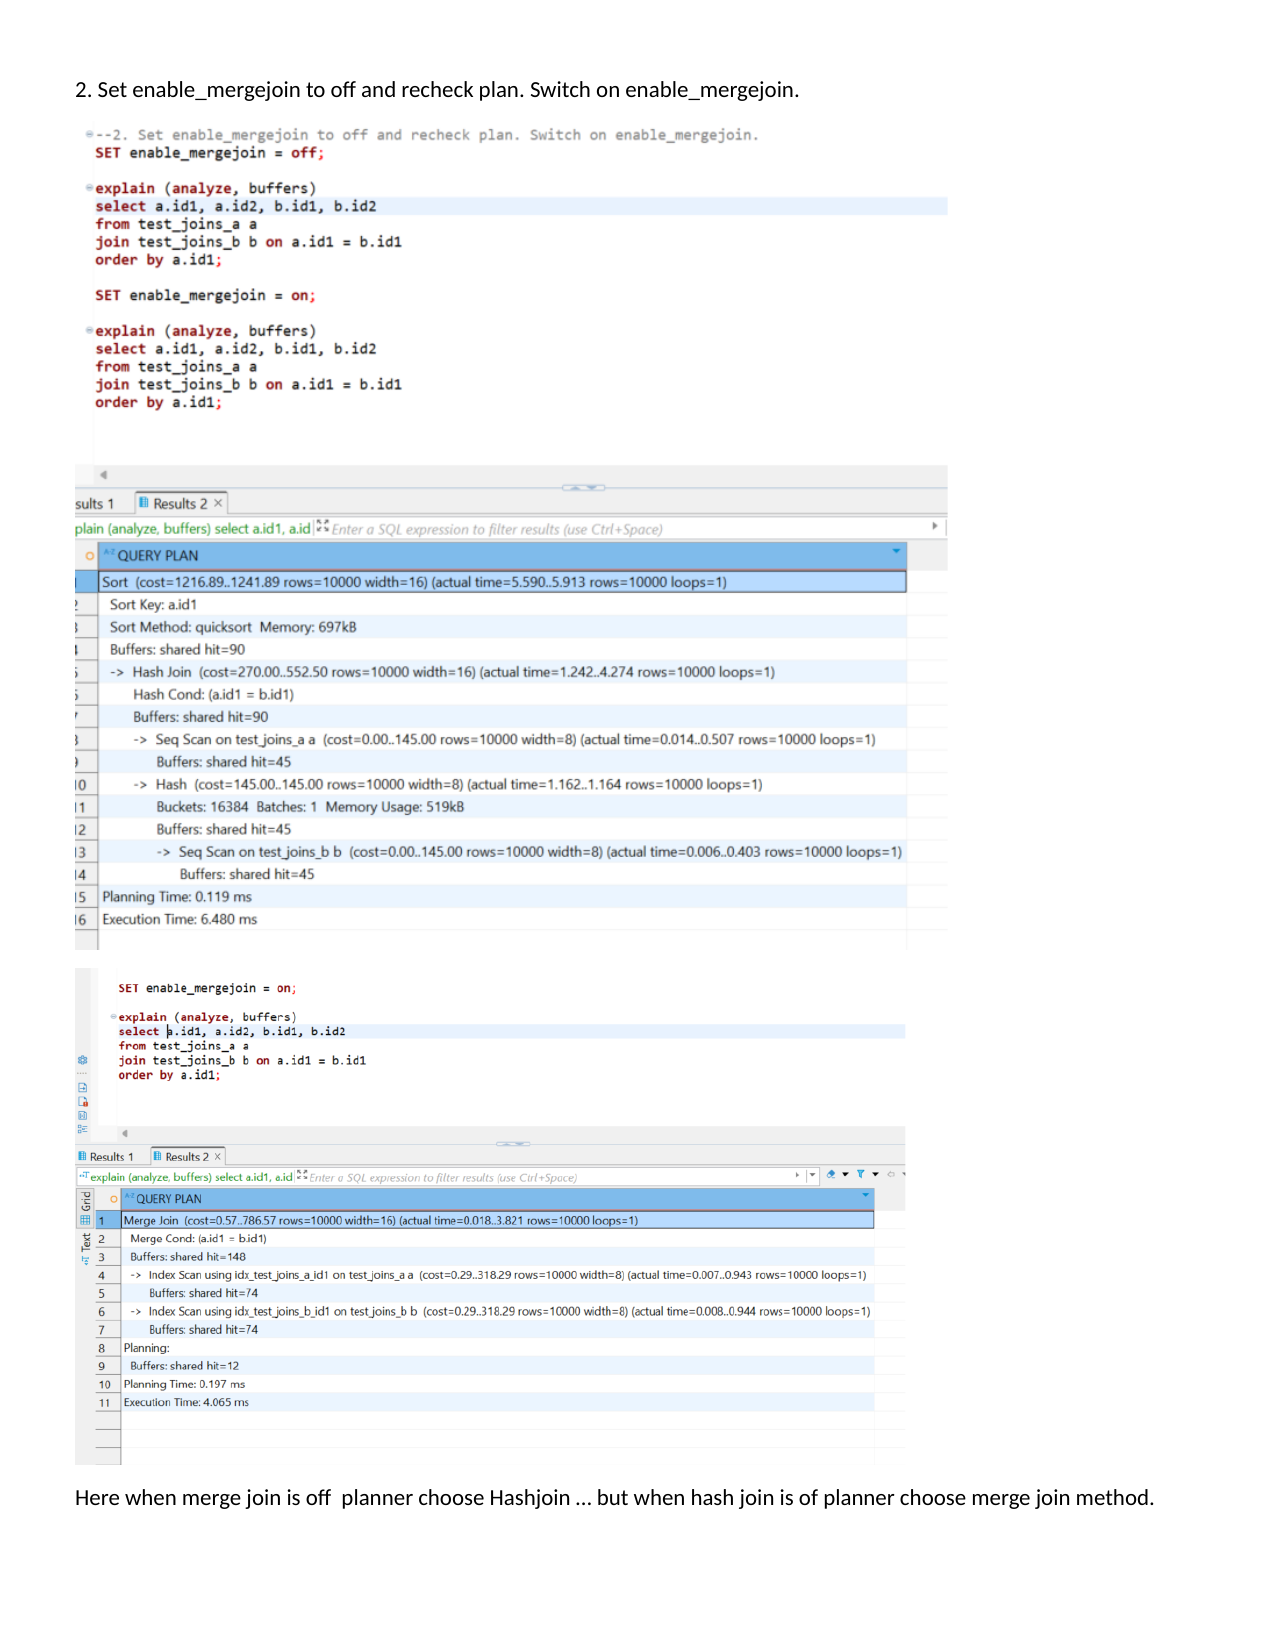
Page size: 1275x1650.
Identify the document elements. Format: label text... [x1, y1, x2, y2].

text 2. Set enable_mergejoin to off and recheck plan. Switch on enable_mergejoin. [75, 75, 1200, 103]
text Here when merge join is off planner choose Hashjoin … but when hash join is of planner choose merge join method. [75, 1483, 1200, 1511]
